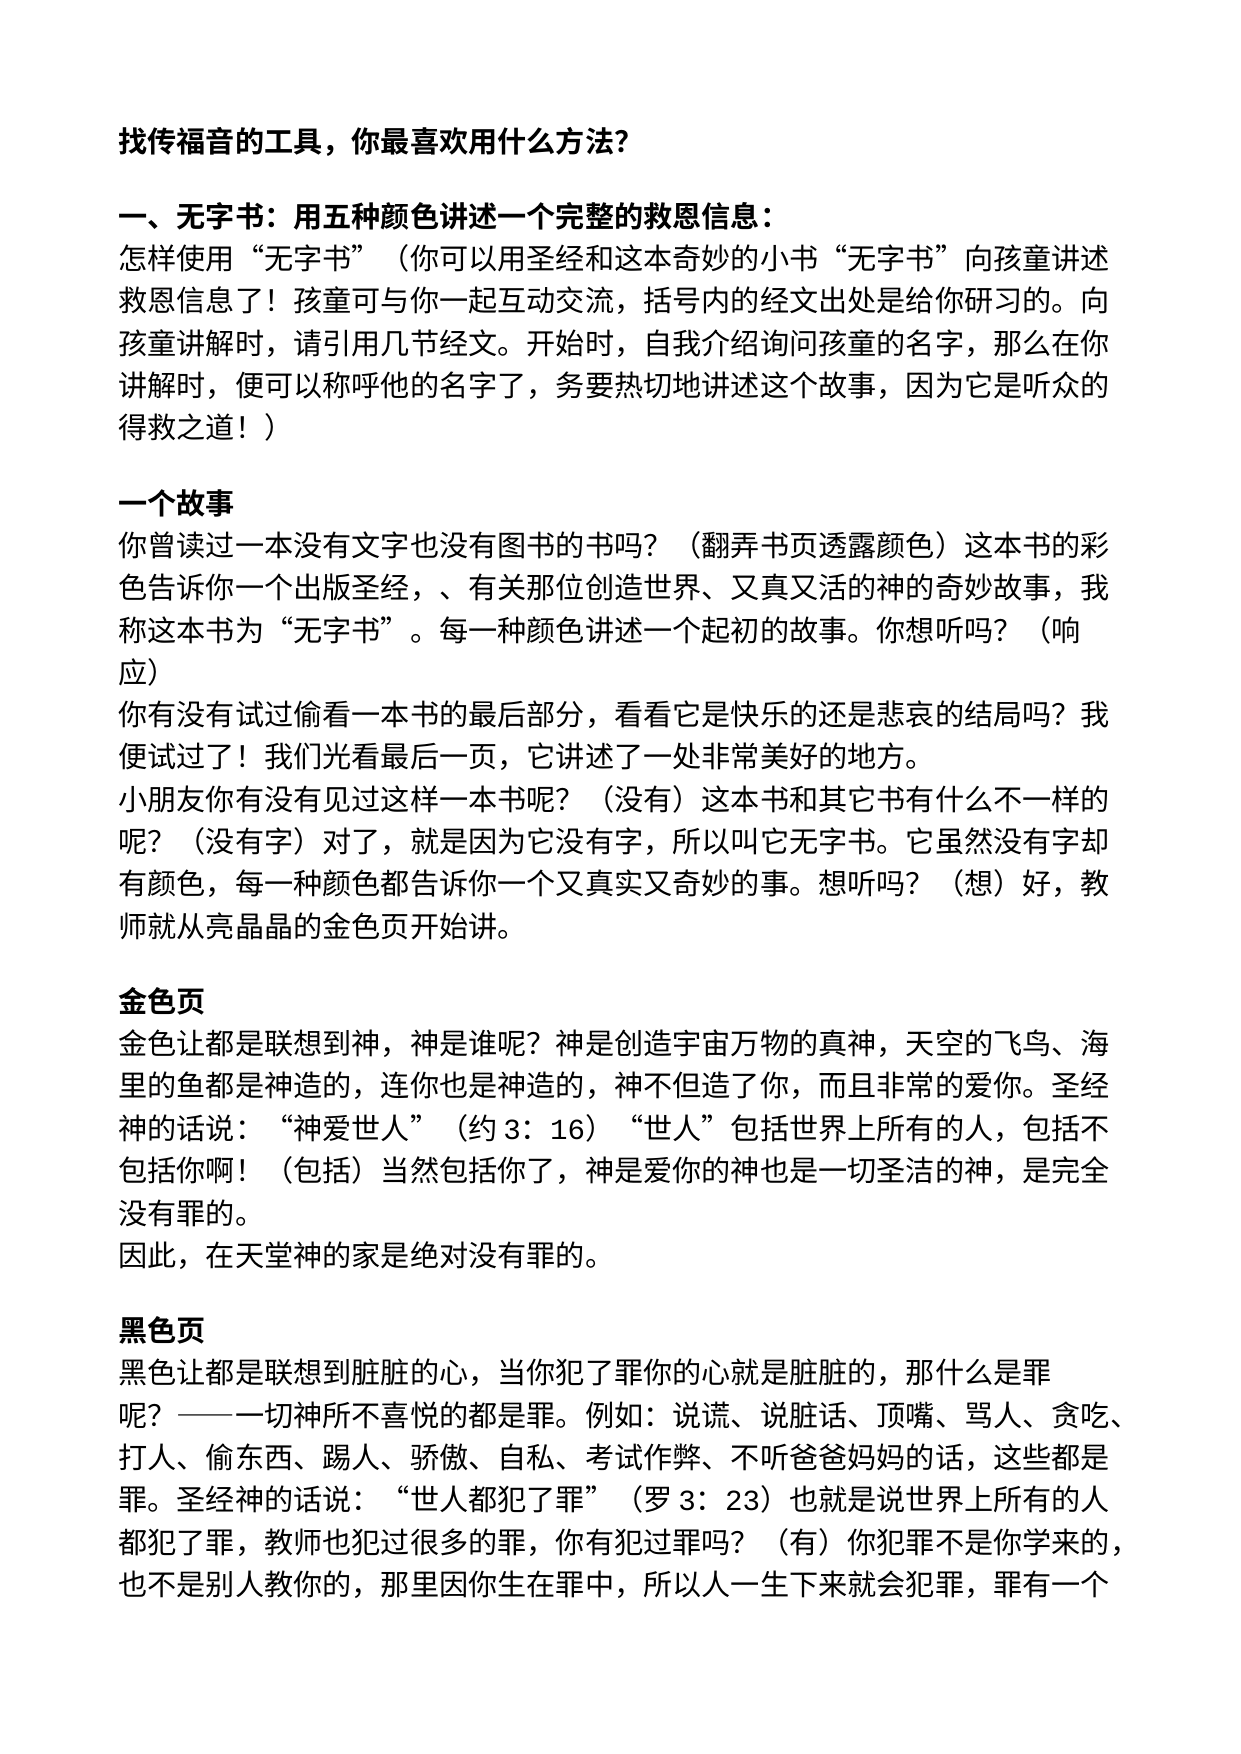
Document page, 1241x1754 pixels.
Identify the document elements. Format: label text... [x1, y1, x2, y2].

text 怎样使用“无字书”（你可以用圣经和这本奇妙的小书“无字书”向孩童讲述救恩信息了！孩童可与你一起互动交流，括号内的经文出处是给你研习的。向孩童讲解时，请引用几节经文。开始时，自我介绍询问孩童的名字，那么在你讲解时，便可以称呼他的名字了，务要热切地讲述这个故事，因为它是听众的得救之道！） [118, 236, 1122, 447]
text 你曾读过一本没有文字也没有图书的书吗？（翻弄书页透露颜色）这本书的彩色告诉你一个出版圣经，、有关那位创造世界、又真又活的神的奇妙故事，我称这本书为“无字书”。每一种颜色讲述一个起初的故事。你想听吗？（响应） [118, 522, 1122, 692]
text 黑色页 [118, 1308, 1122, 1350]
text 一个故事 [118, 480, 1122, 522]
text 黑色让都是联想到脏脏的心，当你犯了罪你的心就是脏脏的，那什么是罪呢？――一切神所不喜悦的都是罪。例如：说谎、说脏话、顶嘴、骂人、贪吃、打人、偷东西、踢人、骄傲、自私、考试作弊、不听爸爸妈妈的话，这些都是罪。圣经神的话说：“世人都犯了罪”（罗3：23）也就是说世界上所有的人都犯了罪，教师也犯过很多的罪，你有犯过罪吗？（有）你犯罪不是你学来的，也不是别人教你的，那里因你生在罪中，所以人一生下来就会犯罪，罪有一个可怕的后果，就是与爱你的神永远的分开。 [118, 1350, 1122, 1604]
text 金色页 [118, 978, 1122, 1021]
text 金色让都是联想到神，神是谁呢？神是创造宇宙万物的真神，天空的飞鸟、海里的鱼都是神造的，连你也是神造的，神不但造了你，而且非常的爱你。圣经神的话说：“神爱世人”（约3：16）“世人”包括世界上所有的人，包括不包括你啊！（包括）当然包括你了，神是爱你的神也是一切圣洁的神，是完全没有罪的。 [118, 1021, 1122, 1232]
text 找传福音的工具，你最喜欢用什么方法？ [118, 118, 1122, 160]
text 一、无字书：用五种颜色讲述一个完整的救恩信息： [118, 193, 1122, 236]
text 你有没有试过偷看一本书的最后部分，看看它是快乐的还是悲哀的结局吗？我便试过了！我们光看最后一页，它讲述了一处非常美好的地方。 [118, 692, 1122, 776]
text 因此，在天堂神的家是绝对没有罪的。 [118, 1232, 1122, 1275]
text 小朋友你有没有见过这样一本书呢？（没有）这本书和其它书有什么不一样的呢？（没有字）对了，就是因为它没有字，所以叫它无字书。它虽然没有字却有颜色，每一种颜色都告诉你一个又真实又奇妙的事。想听吗？（想）好，教师就从亮晶晶的金色页开始讲。 [118, 776, 1122, 945]
